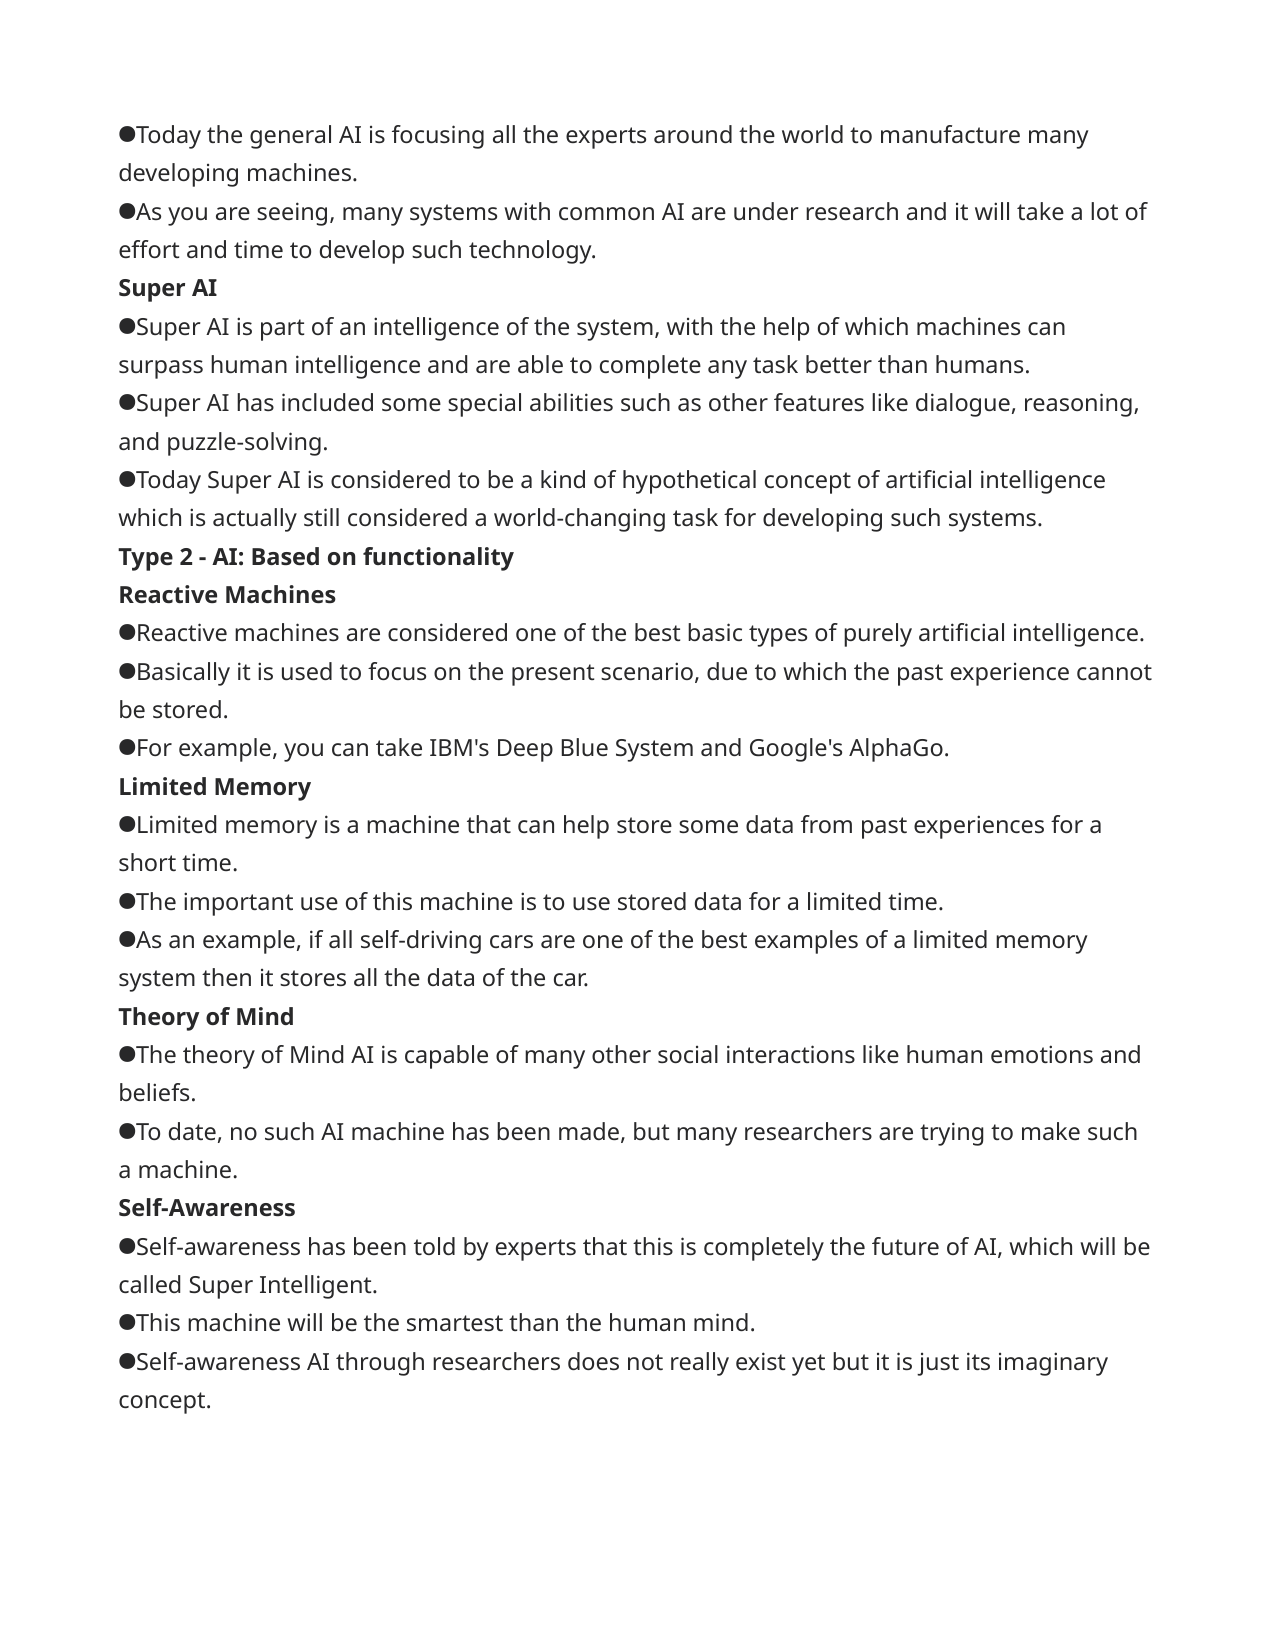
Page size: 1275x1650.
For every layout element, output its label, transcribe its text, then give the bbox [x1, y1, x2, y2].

list Basically it is used to focus on the present scenario, due to which the past experience cannot be stored. [118, 655, 1157, 725]
list Today the general AI is focusing all the experts around the world to manufacture many developing machines. [118, 118, 1157, 188]
list Super AI is part of an intelligence of the system, with the help of which machines can surpass human intelligence and are able to complete any task better than humans. [118, 310, 1157, 380]
text Super AI [118, 271, 1157, 303]
list Self-awareness AI through researchers does not really exist yet but it is just its imaginary concept. [118, 1345, 1157, 1415]
list Self-awareness has been told by experts that this is completely the future of AI, which will be called Super Intelligent. [118, 1230, 1157, 1300]
text Limited Memory [118, 770, 1157, 802]
list To date, no such AI machine has been made, but many researchers are trying to make such a machine. [118, 1115, 1157, 1185]
list The theory of Mind AI is capable of many other social interactions like human emotions and beliefs. [118, 1038, 1157, 1108]
text Reactive Machines [118, 578, 1157, 610]
list As you are seeing, many systems with common AI are under research and it will take a lot of effort and time to develop such technology. [118, 195, 1157, 265]
list For example, you can take IBM's Deep Blue System and Google's AlphaGo. [118, 731, 1157, 763]
list Limited memory is a machine that can help store some data from past experiences for a short time. [118, 808, 1157, 878]
list The important use of this machine is to use stored data for a limited time. [118, 885, 1157, 917]
text Self-Awareness [118, 1191, 1157, 1223]
text Theory of Mind [118, 1000, 1157, 1032]
list Super AI has included some special abilities such as other features like dialogue, reasoning, and puzzle-solving. [118, 386, 1157, 457]
list Reactive machines are considered one of the best basic types of purely artificial intelligence. [118, 616, 1157, 648]
text Type 2 - AI: Based on functionality [118, 540, 1157, 572]
list Today Super AI is considered to be a kind of hypothetical concept of artificial intelligence which is actually still considered a world-changing task for developing such systems. [118, 463, 1157, 533]
list This machine will be the smartest than the human mind. [118, 1306, 1157, 1338]
list As an example, if all self-driving cars are one of the best examples of a limited memory system then it stores all the data of the car. [118, 923, 1157, 993]
